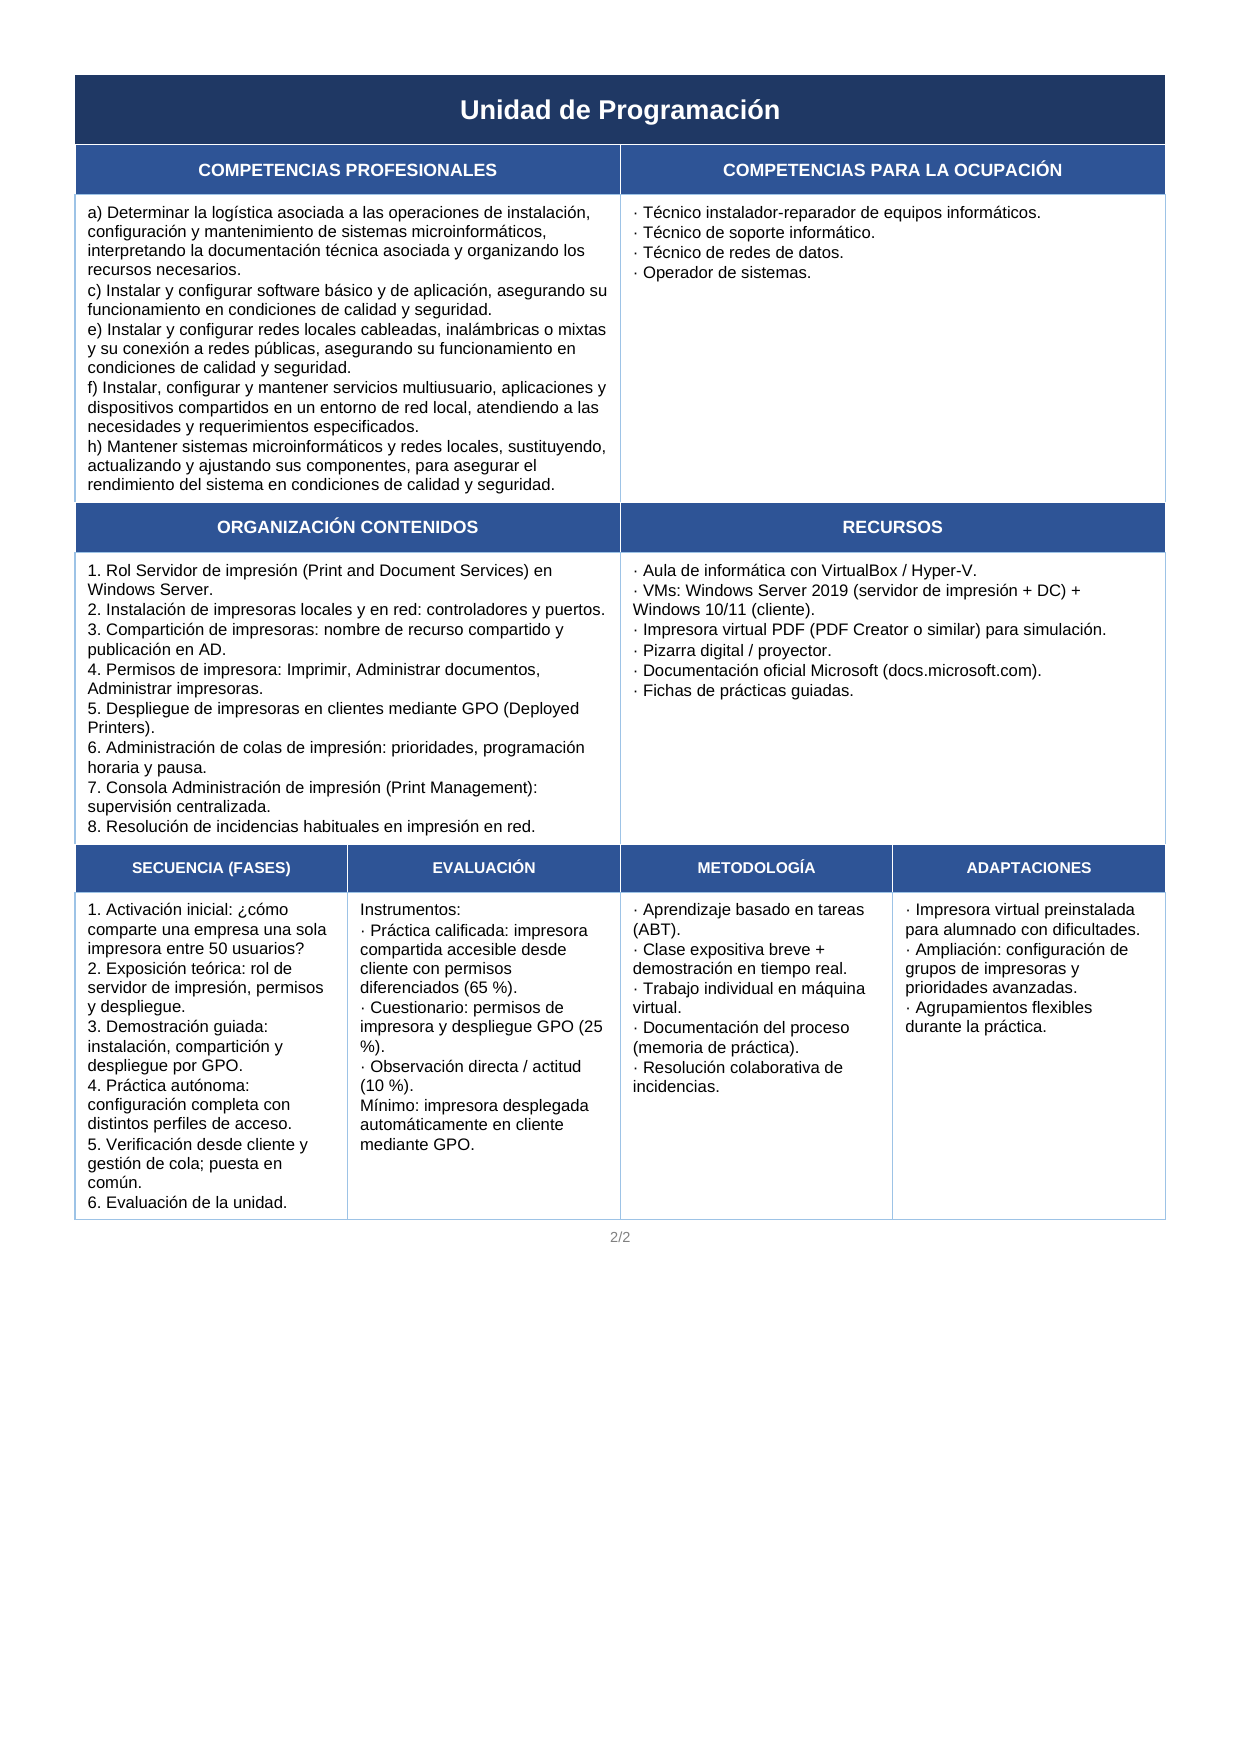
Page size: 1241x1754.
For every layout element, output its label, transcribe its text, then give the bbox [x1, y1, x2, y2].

table_cell 1. Rol Servidor de impresión (Print and Document Services) en Windows Server. 2. Instalación de impresoras locales y en red: controladores y puertos. 3. Compartición de impresoras: nombre de recurso compartido y publicación en AD. 4. Permisos de impresora: Imprimir, Administrar documentos, Administrar impresoras. 5. Despliegue de impresoras en clientes mediante GPO (Deployed Printers). 6. Administración de colas de impresión: prioridades, programación horaria y pausa. 7. Consola Administración de impresión (Print Management): supervisión centralizada. 8. Resolución de incidencias habituales en impresión en red. [76, 553, 620, 843]
table_cell · Aprendizaje basado en tareas (ABT). · Clase expositiva breve + demostración en tiempo real. · Trabajo individual en máquina virtual. · Documentación del proceso (memoria de práctica). · Resolución colaborativa de incidencias. [621, 893, 892, 1219]
table_cell ORGANIZACIÓN CONTENIDOS [76, 503, 620, 552]
table_cell COMPETENCIAS PARA LA OCUPACIÓN [621, 145, 1165, 194]
table_cell RECURSOS [621, 503, 1165, 552]
table_cell · Impresora virtual preinstalada para alumnado con dificultades. · Ampliación: configuración de grupos de impresoras y prioridades avanzadas. · Agrupamientos flexibles durante la práctica. [893, 893, 1165, 1219]
table_cell EVALUACIÓN [348, 845, 620, 892]
table_cell SECUENCIA (FASES) [76, 845, 347, 892]
table_header Unidad de Programación [75, 75, 1165, 144]
table_cell ADAPTACIONES [893, 845, 1165, 892]
table_cell COMPETENCIAS PROFESIONALES [76, 145, 620, 194]
table_cell Instrumentos: · Práctica calificada: impresora compartida accesible desde cliente con permisos diferenciados (65 %). · Cuestionario: permisos de impresora y despliegue GPO (25 %). · Observación directa / actitud (10 %). Mínimo: impresora desplegada automáticamente en cliente mediante GPO. [348, 893, 620, 1219]
table_cell · Aula de informática con VirtualBox / Hyper-V. · VMs: Windows Server 2019 (servidor de impresión + DC) + Windows 10/11 (cliente). · Impresora virtual PDF (PDF Creator o similar) para simulación. · Pizarra digital / proyector. · Documentación oficial Microsoft (docs.microsoft.com). · Fichas de prácticas guiadas. [621, 553, 1165, 843]
table_cell METODOLOGÍA [621, 845, 892, 892]
text 2/2 [75, 1229, 1165, 1245]
table_cell 1. Activación inicial: ¿cómo comparte una empresa una sola impresora entre 50 usuarios? 2. Exposición teórica: rol de servidor de impresión, permisos y despliegue. 3. Demostración guiada: instalación, compartición y despliegue por GPO. 4. Práctica autónoma: configuración completa con distintos perfiles de acceso. 5. Verificación desde cliente y gestión de cola; puesta en común. 6. Evaluación de la unidad. [76, 893, 347, 1219]
table_cell a) Determinar la logística asociada a las operaciones de instalación, configuración y mantenimiento de sistemas microinformáticos, interpretando la documentación técnica asociada y organizando los recursos necesarios. c) Instalar y configurar software básico y de aplicación, asegurando su funcionamiento en condiciones de calidad y seguridad. e) Instalar y configurar redes locales cableadas, inalámbricas o mixtas y su conexión a redes públicas, asegurando su funcionamiento en condiciones de calidad y seguridad. f) Instalar, configurar y mantener servicios multiusuario, aplicaciones y dispositivos compartidos en un entorno de red local, atendiendo a las necesidades y requerimientos especificados. h) Mantener sistemas microinformáticos y redes locales, sustituyendo, actualizando y ajustando sus componentes, para asegurar el rendimiento del sistema en condiciones de calidad y seguridad. [76, 195, 620, 502]
table_cell · Técnico instalador-reparador de equipos informáticos. · Técnico de soporte informático. · Técnico de redes de datos. · Operador de sistemas. [621, 195, 1165, 502]
